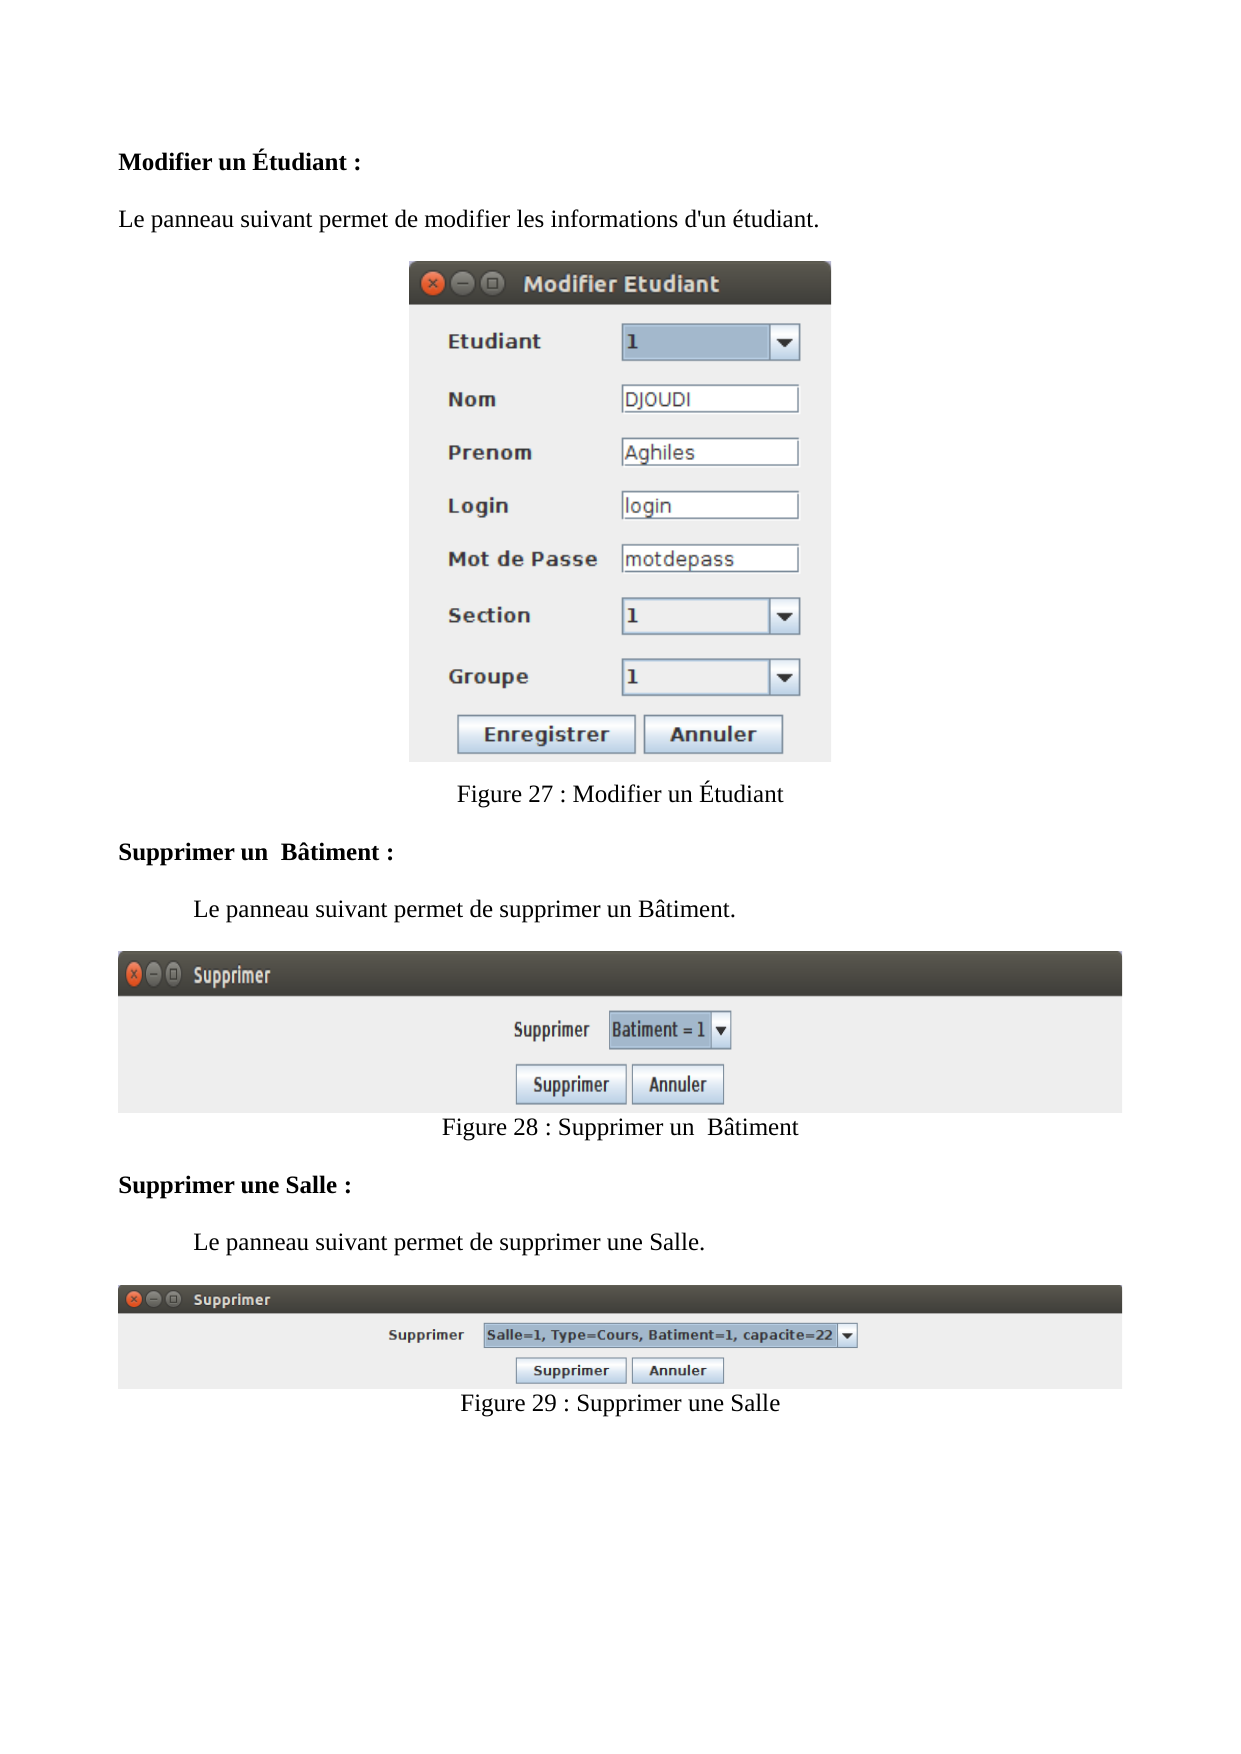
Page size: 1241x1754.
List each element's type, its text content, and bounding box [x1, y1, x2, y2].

text Figure 27 : Modifier un Étudiant [118, 779, 1122, 808]
picture [118, 951, 1123, 1113]
text Le panneau suivant permet de supprimer un Bâtiment. [118, 894, 1122, 923]
text Modifier un Étudiant : [118, 147, 1122, 176]
text Figure 29 : Supprimer une Salle [118, 1389, 1122, 1417]
text Supprimer un Bâtiment : [118, 837, 1122, 866]
picture [409, 261, 832, 762]
text Supprimer une Salle : [118, 1170, 1122, 1199]
text Le panneau suivant permet de modifier les informations d'un étudiant. [118, 204, 1122, 233]
picture [118, 1285, 1123, 1389]
text Le panneau suivant permet de supprimer une Salle. [118, 1227, 1122, 1256]
text Figure 28 : Supprimer un Bâtiment [118, 1113, 1122, 1141]
